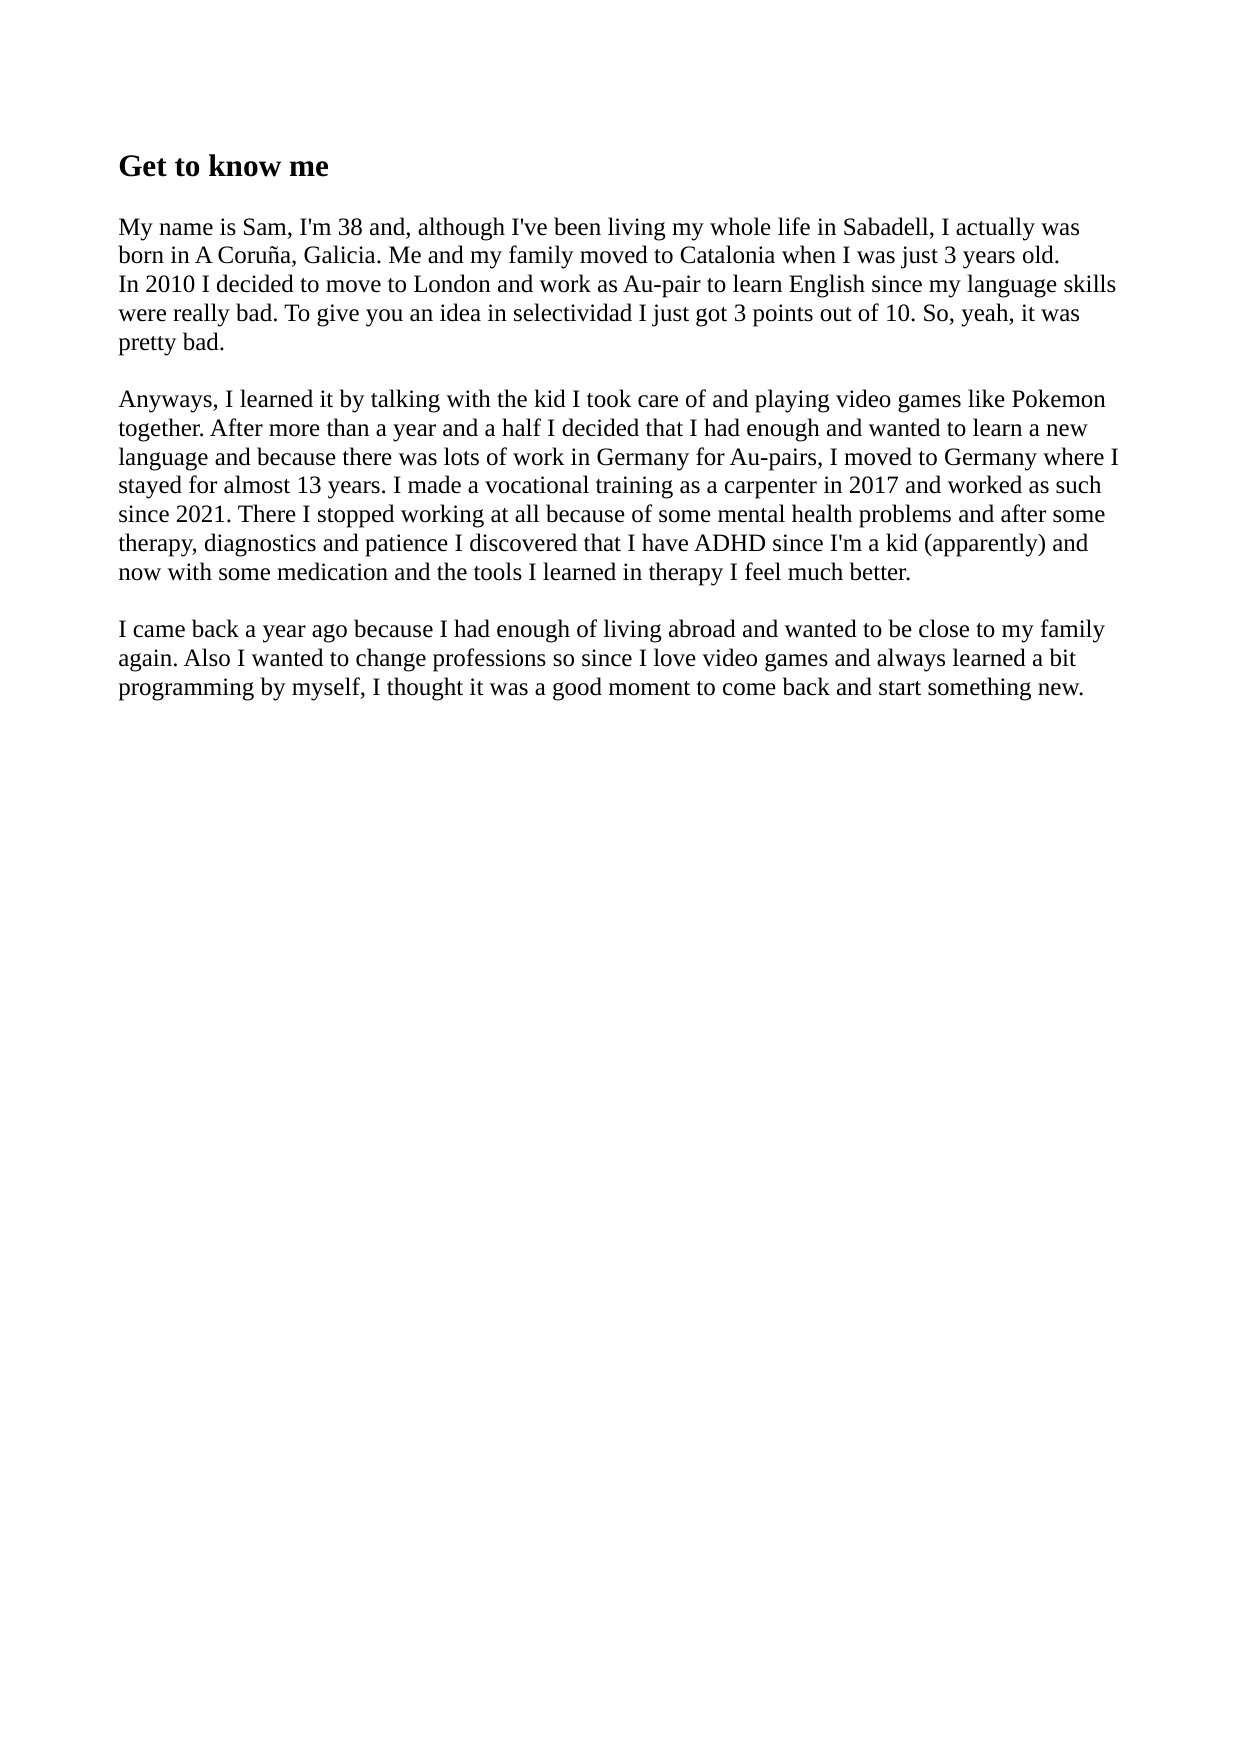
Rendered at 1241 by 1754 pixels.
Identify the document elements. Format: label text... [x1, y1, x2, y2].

text In 2010 I decided to move to London and work as Au-pair to learn English since my language skills were really bad. To give you an idea in selectividad I just got 3 points out of 10. So, yeah, it was pretty bad. [118, 269, 1122, 355]
text Get to know me [118, 147, 1122, 183]
text I came back a year ago because I had enough of living abroad and wanted to be close to my family again. Also I wanted to change professions so since I love video games and always learned a bit programming by myself, I thought it was a good moment to come back and start something new. [118, 614, 1122, 700]
text My name is Sam, I'm 38 and, although I've been living my whole life in Sabadell, I actually was born in A Coruña, Galicia. Me and my family moved to Catalonia when I was just 3 years old. [118, 212, 1122, 269]
text Anyways, I learned it by talking with the kid I took care of and playing video games like Pokemon together. After more than a year and a half I decided that I had enough and wanted to learn a new language and because there was lots of work in Germany for Au-pairs, I moved to Germany where I stayed for almost 13 years. I made a vocational training as a carpenter in 2017 and worked as such since 2021. There I stopped working at all because of some mental health problems and after some therapy, diagnostics and patience I discovered that I have ADHD since I'm a kid (apparently) and now with some medication and the tools I learned in therapy I feel much better. [118, 384, 1122, 585]
